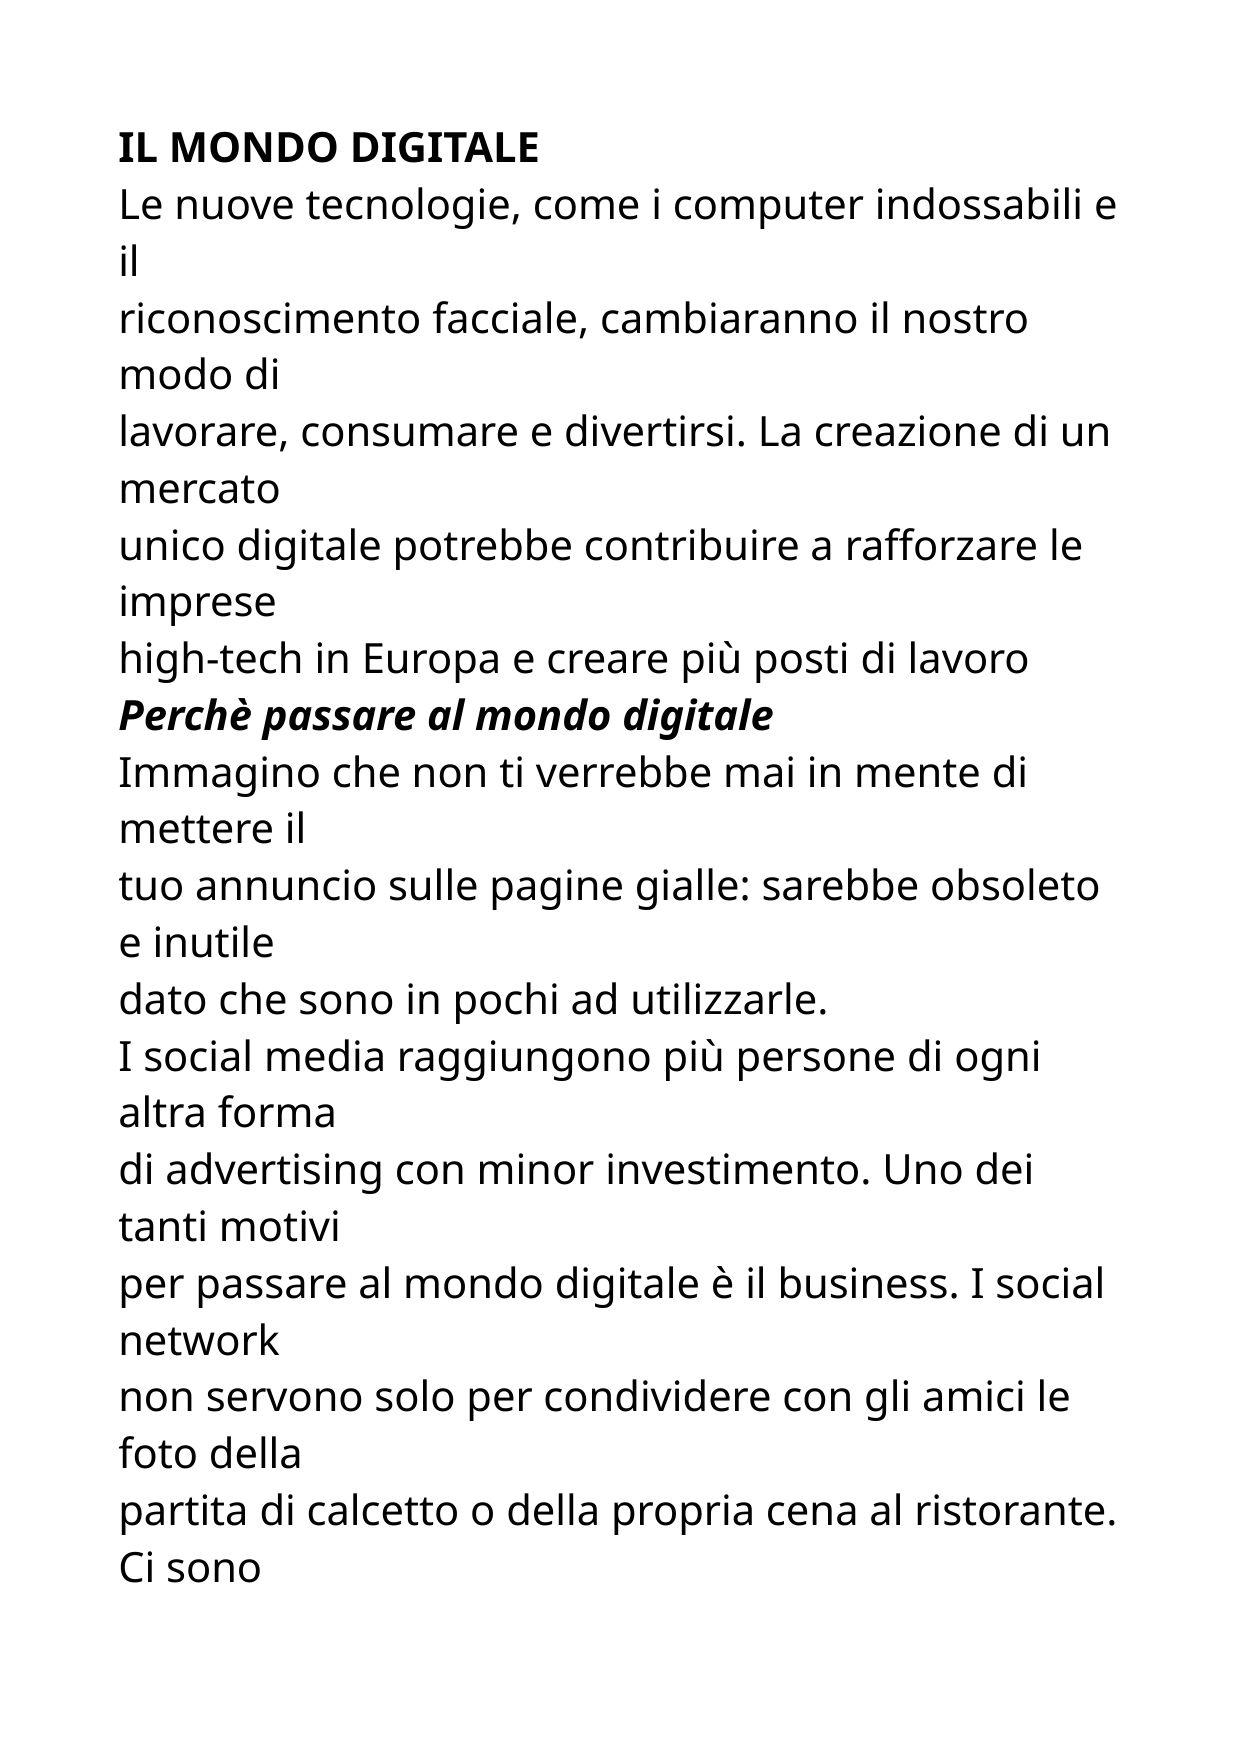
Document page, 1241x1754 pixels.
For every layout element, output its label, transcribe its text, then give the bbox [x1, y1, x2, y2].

text lavorare, consumare e divertirsi. La creazione di un mercato [118, 402, 1122, 516]
text IL MONDO DIGITALE [118, 118, 1122, 175]
text partita di calcetto o della propria cena al ristorante. Ci sono [118, 1481, 1122, 1594]
text high-tech in Europa e creare più posti di lavoro [118, 629, 1122, 686]
text Le nuove tecnologie, come i computer indossabili e il [118, 175, 1122, 288]
text tuo annuncio sulle pagine gialle: sarebbe obsoleto e inutile [118, 856, 1122, 970]
text Perchè passare al mondo digitale [118, 686, 1122, 743]
text dato che sono in pochi ad utilizzarle. [118, 970, 1122, 1026]
text non servono solo per condividere con gli amici le foto della [118, 1367, 1122, 1481]
text Immagino che non ti verrebbe mai in mente di mettere il [118, 743, 1122, 856]
text di advertising con minor investimento. Uno dei tanti motivi [118, 1140, 1122, 1253]
text per passare al mondo digitale è il business. I social network [118, 1253, 1122, 1367]
text riconoscimento facciale, cambiaranno il nostro modo di [118, 288, 1122, 402]
text I social media raggiungono più persone di ogni altra forma [118, 1026, 1122, 1140]
text unico digitale potrebbe contribuire a rafforzare le imprese [118, 516, 1122, 629]
